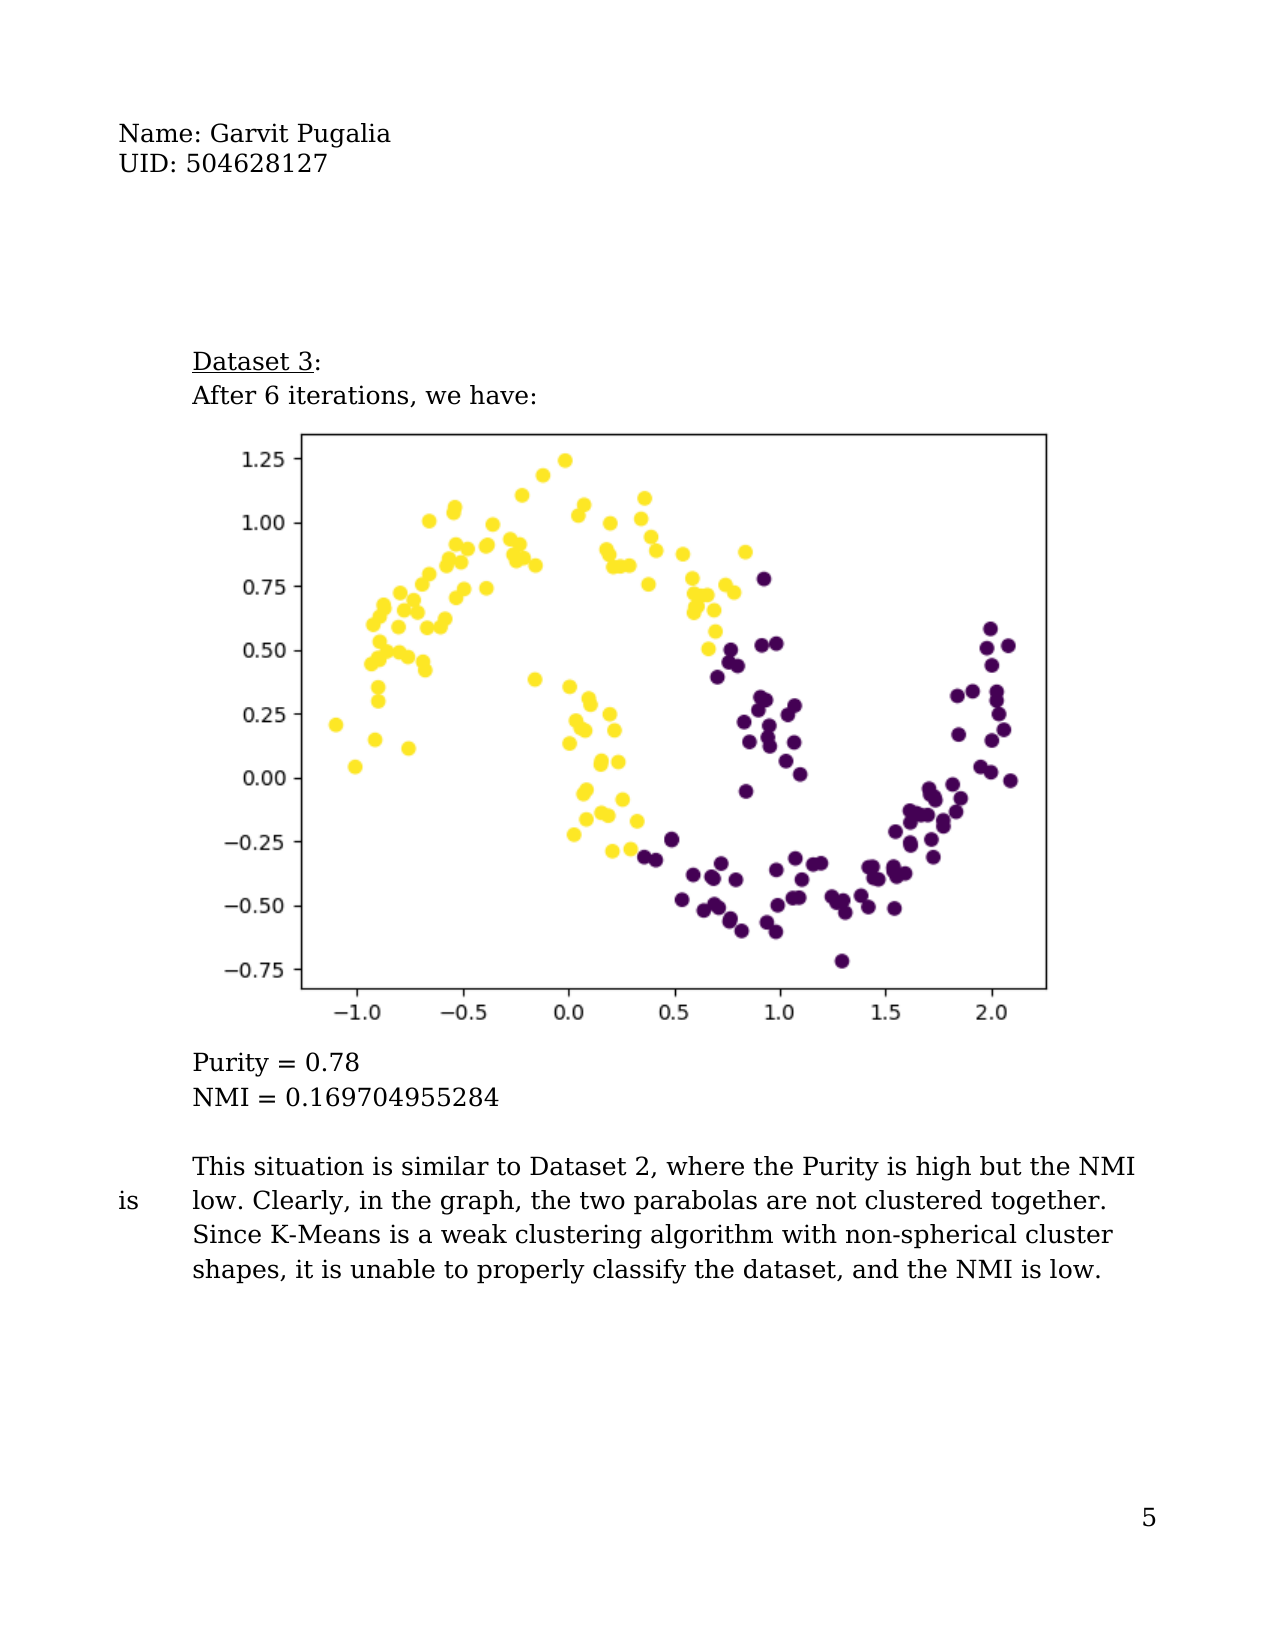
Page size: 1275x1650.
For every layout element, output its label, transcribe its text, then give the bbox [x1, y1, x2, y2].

text Dataset 3: [118, 346, 1157, 376]
text After 6 iterations, we have: [118, 380, 1157, 410]
text Purity = 0.78 [118, 414, 1157, 1077]
text NMI = 0.169704955284 [118, 1081, 1157, 1111]
text This situation is similar to Dataset 2, where the Purity is high but the NMI is low. Clearly, in the graph, the two parabolas are not clustered together. Since K-Means is a weak clustering algorithm with non-spherical cluster shapes, it is unable to properly classify the dataset, and the NMI is low. [118, 1150, 1157, 1284]
picture [211, 414, 1064, 1043]
